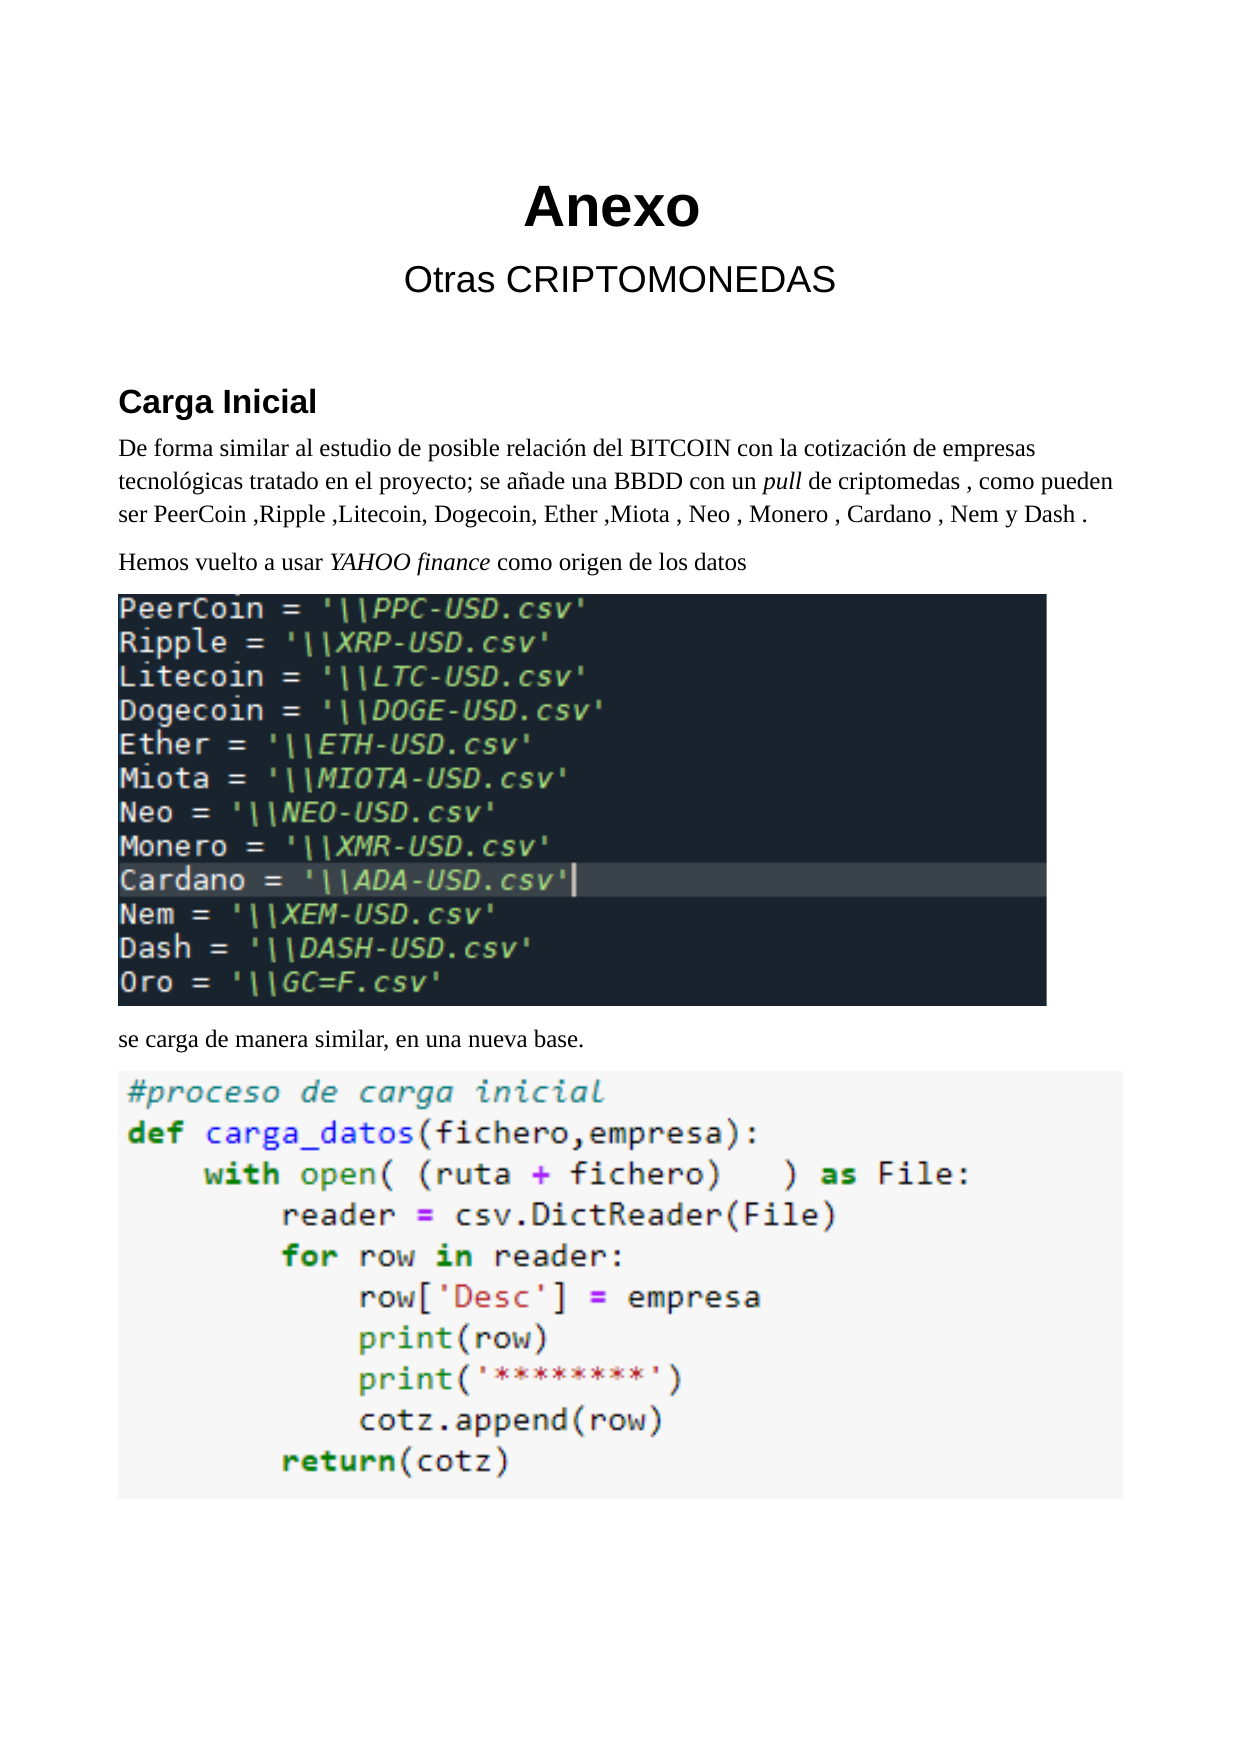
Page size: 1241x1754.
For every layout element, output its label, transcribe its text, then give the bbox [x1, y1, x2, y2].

picture [118, 594, 1047, 1006]
text De forma similar al estudio de posible relación del BITCOIN con la cotización de empresas tecnológicas tratado en el proyecto; se añade una BBDD con un pull de criptomedas , como pueden ser PeerCoin ,Ripple ,Litecoin, Dogecoin, Ether ,Miota , Neo , Monero , Cardano , Nem y Dash . [118, 433, 1122, 528]
text se carga de manera similar, en una nueva base. [118, 1024, 1122, 1053]
title Anexo [118, 172, 1122, 239]
subtitle Otras CRIPTOMONEDAS [118, 258, 1122, 301]
subtitle Carga Inicial [118, 382, 1122, 420]
picture [118, 1071, 1124, 1499]
text Hemos vuelto a usar YAHOO finance como origen de los datos [118, 547, 1122, 575]
